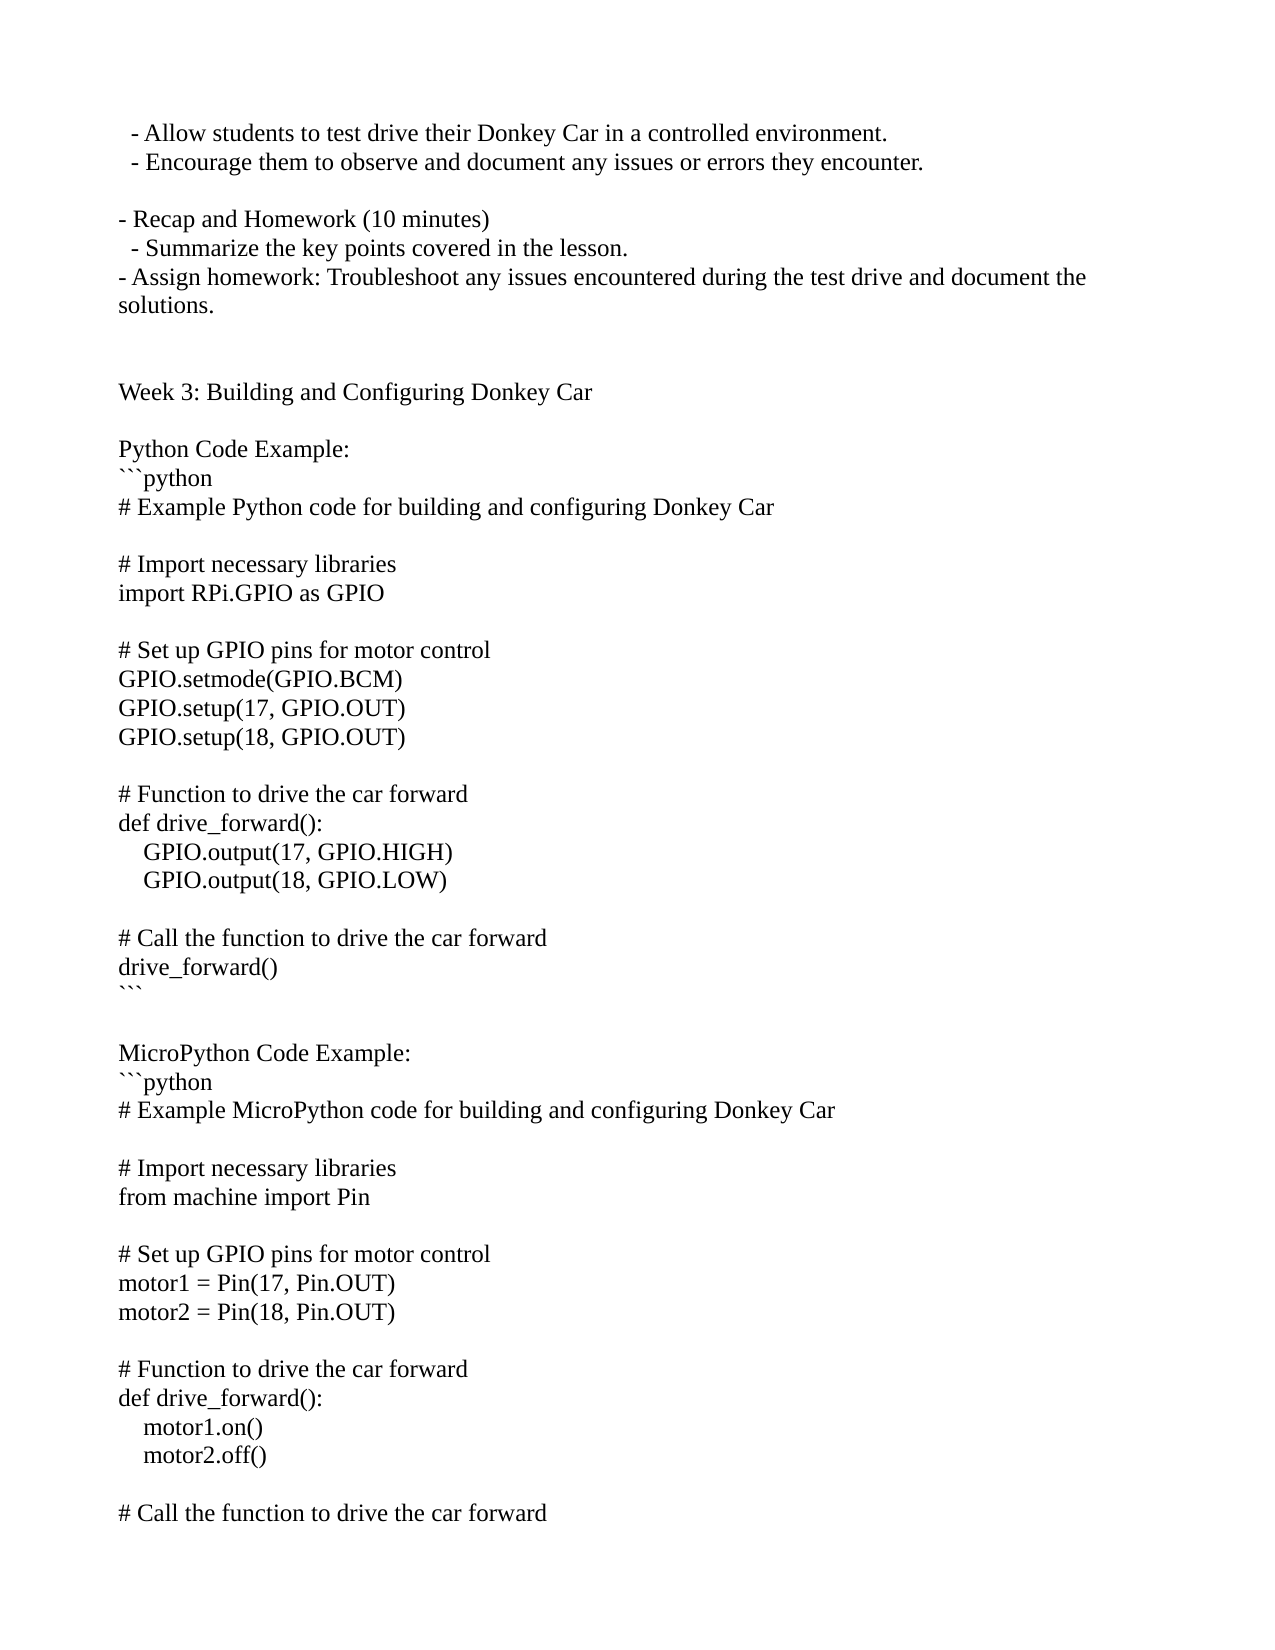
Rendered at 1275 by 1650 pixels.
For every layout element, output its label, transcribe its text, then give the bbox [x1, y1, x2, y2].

text # Call the function to drive the car forward [118, 923, 1157, 952]
text GPIO.setmode(GPIO.BCM) [118, 664, 1157, 693]
text - Summarize the key points covered in the lesson. [118, 233, 1157, 262]
text Week 3: Building and Configuring Donkey Car [118, 377, 1157, 406]
text import RPi.GPIO as GPIO [118, 578, 1157, 607]
text ``` [118, 981, 1157, 1009]
text # Example MicroPython code for building and configuring Donkey Car [118, 1096, 1157, 1124]
text # Set up GPIO pins for motor control [118, 636, 1157, 664]
text drive_forward() [118, 952, 1157, 981]
text # Import necessary libraries [118, 1153, 1157, 1182]
text ```python [118, 463, 1157, 492]
text - Allow students to test drive their Donkey Car in a controlled environment. [118, 118, 1157, 147]
text motor2.off() [118, 1441, 1157, 1469]
text # Function to drive the car forward [118, 1354, 1157, 1383]
text motor1 = Pin(17, Pin.OUT) [118, 1268, 1157, 1297]
text GPIO.setup(17, GPIO.OUT) [118, 693, 1157, 722]
text MicroPython Code Example: [118, 1038, 1157, 1067]
text ```python [118, 1067, 1157, 1096]
text # Call the function to drive the car forward [118, 1498, 1157, 1527]
text GPIO.output(17, GPIO.HIGH) [118, 837, 1157, 866]
text # Import necessary libraries [118, 549, 1157, 578]
text # Set up GPIO pins for motor control [118, 1239, 1157, 1268]
text motor1.on() [118, 1412, 1157, 1441]
text from machine import Pin [118, 1182, 1157, 1211]
text - Assign homework: Troubleshoot any issues encountered during the test drive and document the solutions. [118, 262, 1157, 319]
text def drive_forward(): [118, 1383, 1157, 1412]
text - Encourage them to observe and document any issues or errors they encounter. [118, 147, 1157, 176]
text # Example Python code for building and configuring Donkey Car [118, 492, 1157, 521]
text motor2 = Pin(18, Pin.OUT) [118, 1297, 1157, 1326]
text # Function to drive the car forward [118, 779, 1157, 808]
text GPIO.output(18, GPIO.LOW) [118, 866, 1157, 894]
text Python Code Example: [118, 434, 1157, 463]
text - Recap and Homework (10 minutes) [118, 204, 1157, 233]
text GPIO.setup(18, GPIO.OUT) [118, 722, 1157, 751]
text def drive_forward(): [118, 808, 1157, 837]
